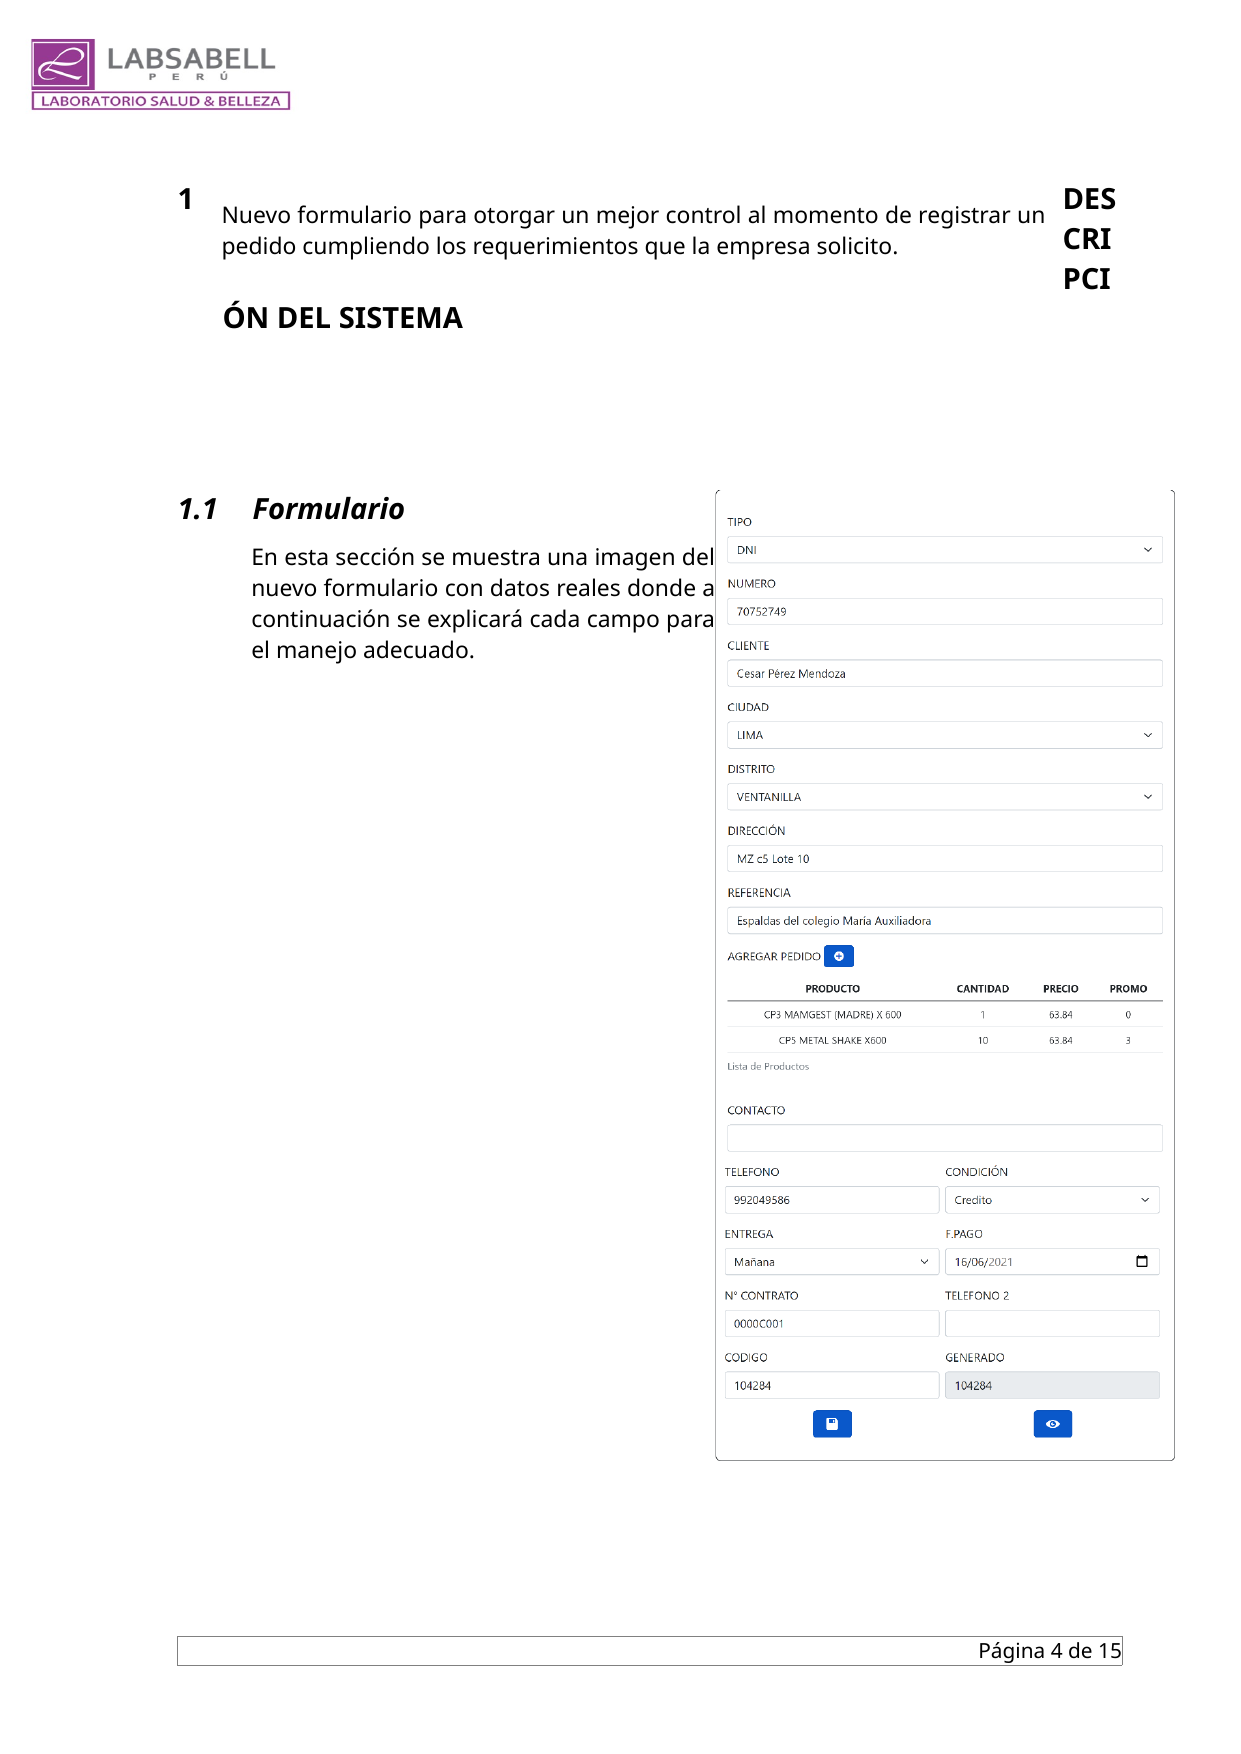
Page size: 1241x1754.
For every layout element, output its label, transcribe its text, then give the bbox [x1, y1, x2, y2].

subtitle DESCRIPCIÓN DEL SISTEMA [177, 178, 1122, 337]
subtitle Formulario [177, 488, 1122, 528]
text Nuevo formulario para otorgar un mejor control al momento de registrar un pedido cumpliendo los requerimientos que la empresa solicito. [221, 199, 1047, 261]
text En esta sección se muestra una imagen del nuevo formulario con datos reales donde a continuación se explicará cada campo para el manejo adecuado. [251, 541, 715, 666]
